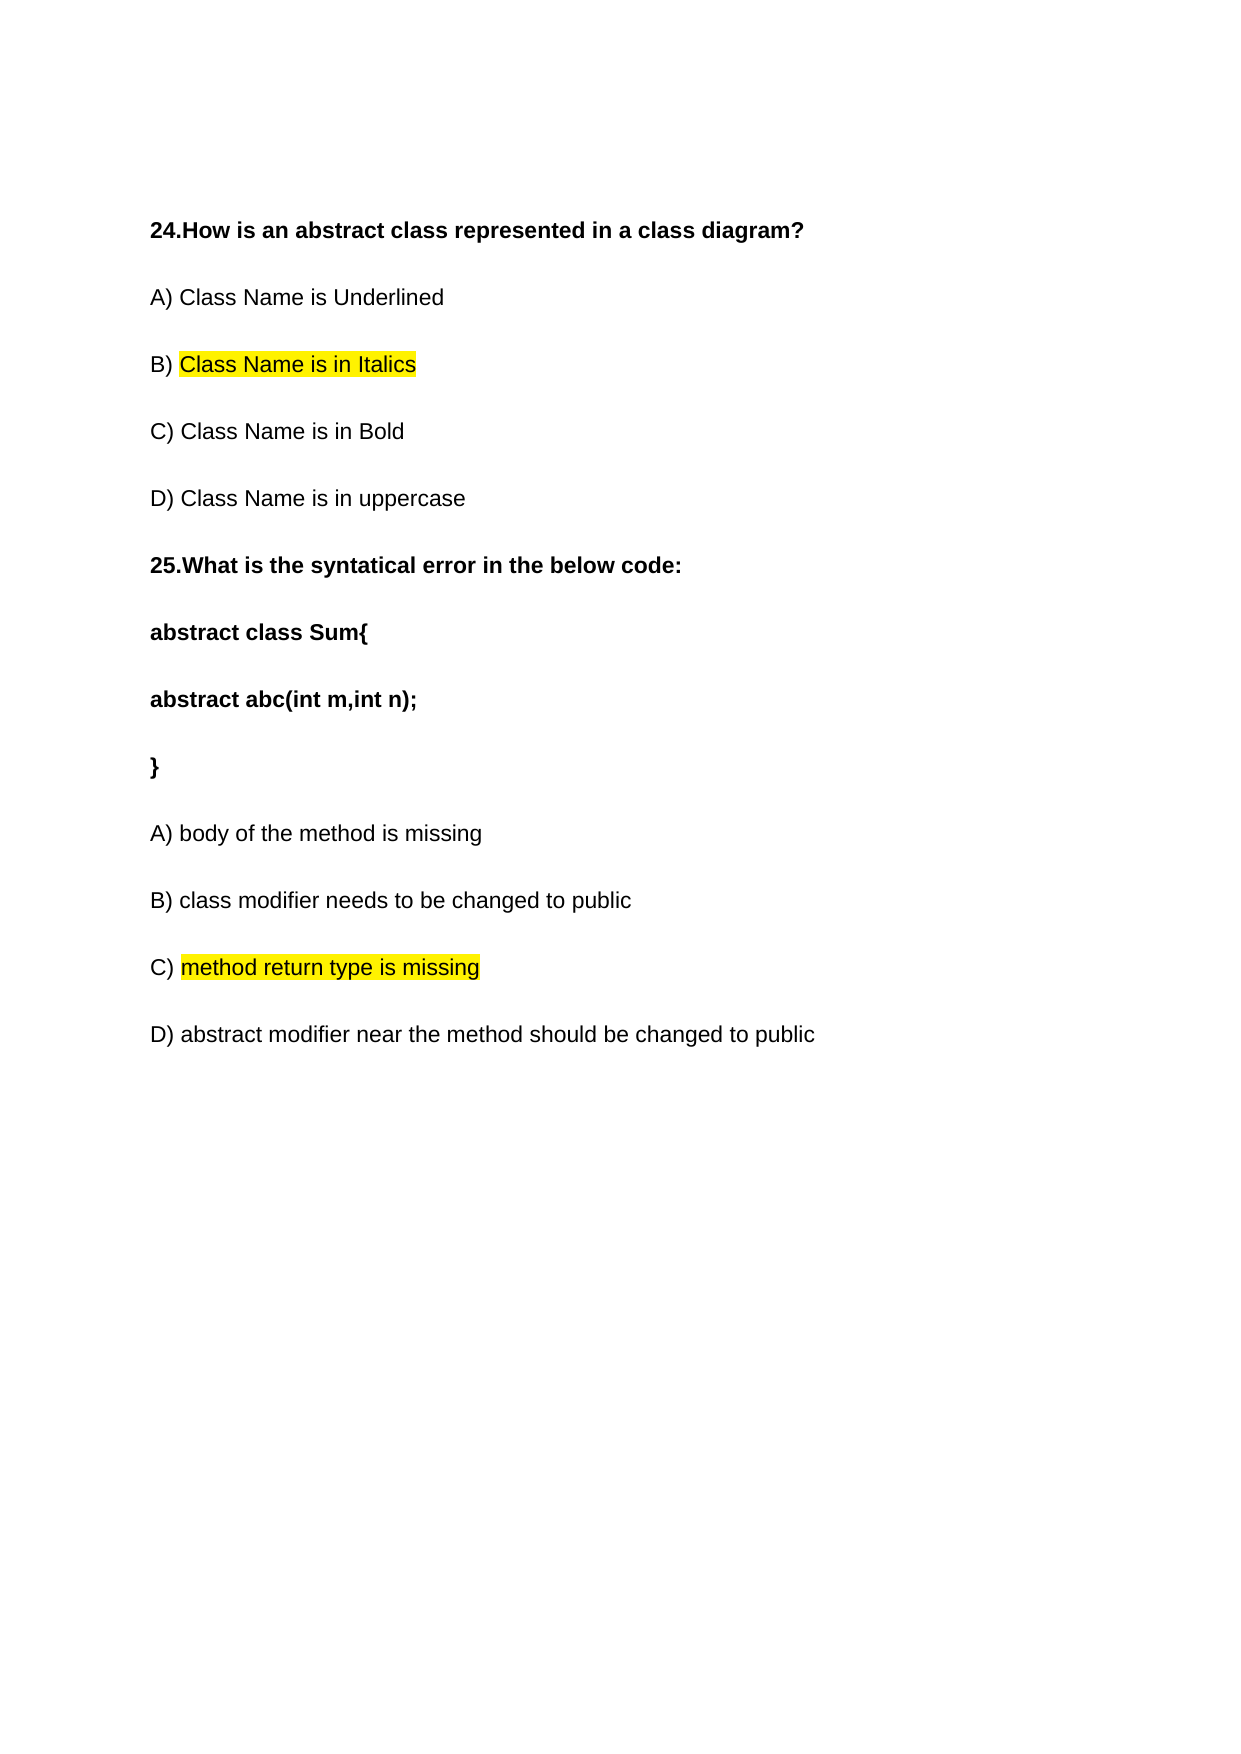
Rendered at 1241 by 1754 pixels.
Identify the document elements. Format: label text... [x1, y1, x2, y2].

text B) class modifier needs to be changed to public [150, 887, 1090, 913]
text 25.What is the syntatical error in the below code: [150, 552, 1090, 578]
text D) abstract modifier near the method should be changed to public [150, 1021, 1090, 1047]
text abstract abc(int m,int n); [150, 686, 1090, 712]
text B) Class Name is in Italics [150, 351, 1090, 377]
text A) Class Name is Underlined [150, 284, 1090, 310]
text abstract class Sum{ [150, 619, 1090, 645]
text 24.How is an abstract class represented in a class diagram? [150, 217, 1090, 243]
text D) Class Name is in uppercase [150, 485, 1090, 511]
text A) body of the method is missing [150, 820, 1090, 846]
text C) method return type is missing [150, 954, 1090, 980]
text C) Class Name is in Bold [150, 418, 1090, 444]
text } [150, 753, 1090, 779]
